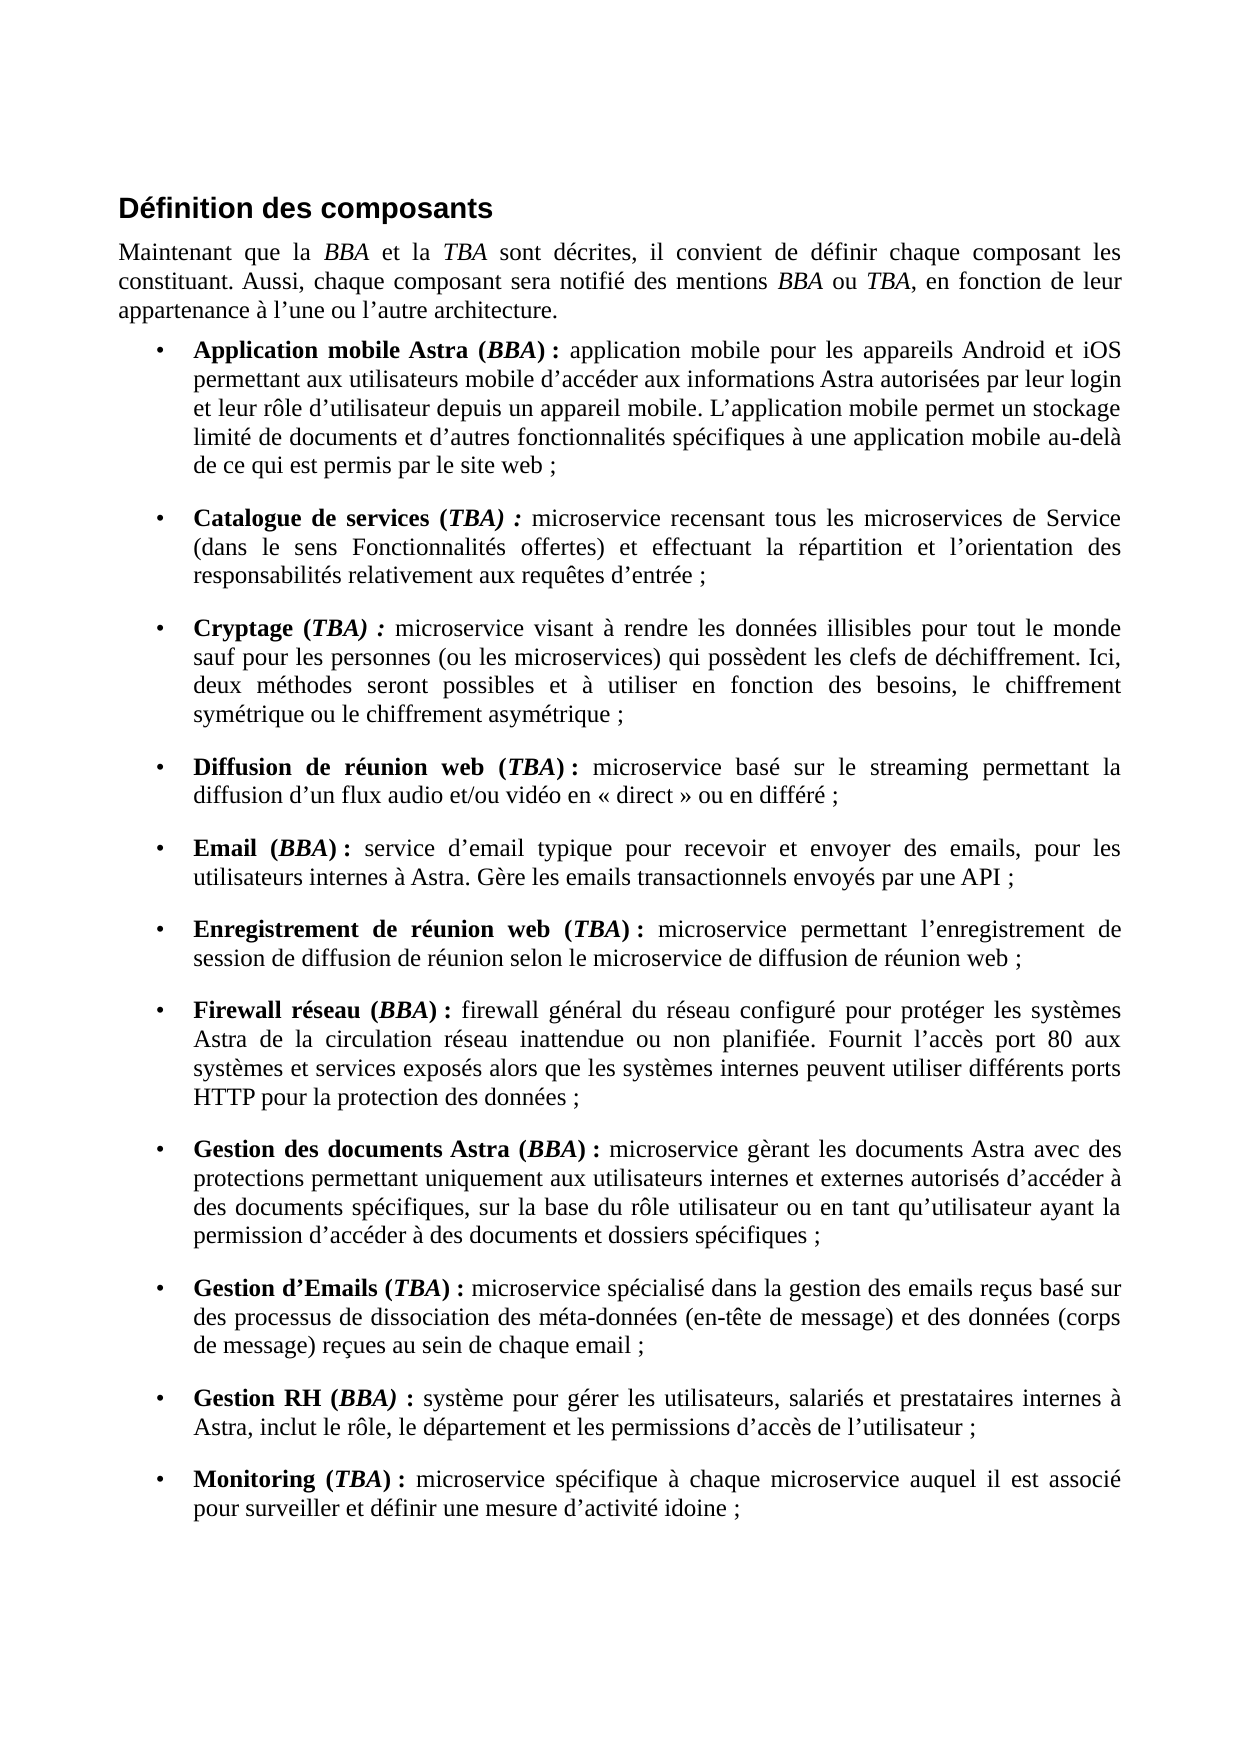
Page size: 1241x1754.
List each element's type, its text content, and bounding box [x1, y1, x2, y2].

list Gestion des documents Astra (BBA) : microservice gèrant les documents Astra avec des protections permettant uniquement aux utilisateurs internes et externes autorisés d’accéder à des documents spécifiques, sur la base du rôle utilisateur ou en tant qu’utilisateur ayant la permission d’accéder à des documents et dossiers spécifiques ; [156, 1134, 1122, 1249]
list Application mobile Astra (BBA) : application mobile pour les appareils Android et iOS permettant aux utilisateurs mobile d’accéder aux informations Astra autorisées par leur login et leur rôle d’utilisateur depuis un appareil mobile. L’application mobile permet un stockage limité de documents et d’autres fonctionnalités spécifiques à une application mobile au-delà de ce qui est permis par le site web ; [156, 335, 1122, 479]
list Diffusion de réunion web (TBA) : microservice basé sur le streaming permettant la diffusion d’un flux audio et/ou vidéo en « direct » ou en différé ; [156, 752, 1122, 809]
subtitle Définition des composants [118, 191, 1122, 225]
list Enregistrement de réunion web (TBA) : microservice permettant l’enregistrement de session de diffusion de réunion selon le microservice de diffusion de réunion web ; [156, 914, 1122, 972]
list Cryptage (TBA) : microservice visant à rendre les données illisibles pour tout le monde sauf pour les personnes (ou les microservices) qui possèdent les clefs de déchiffrement. Ici, deux méthodes seront possibles et à utiliser en fonction des besoins, le chiffrement symétrique ou le chiffrement asymétrique ; [156, 613, 1122, 728]
list Catalogue de services (TBA) : microservice recensant tous les microservices de Service (dans le sens Fonctionnalités offertes) et effectuant la répartition et l’orientation des responsabilités relativement aux requêtes d’entrée ; [156, 503, 1122, 589]
list Gestion d’Emails (TBA) : microservice spécialisé dans la gestion des emails reçus basé sur des processus de dissociation des méta-données (en-tête de message) et des données (corps de message) reçues au sein de chaque email ; [156, 1273, 1122, 1359]
list Monitoring (TBA) : microservice spécifique à chaque microservice auquel il est associé pour surveiller et définir une mesure d’activité idoine ; [156, 1464, 1122, 1522]
list Firewall réseau (BBA) : firewall général du réseau configuré pour protéger les systèmes Astra de la circulation réseau inattendue ou non planifiée. Fournit l’accès port 80 aux systèmes et services exposés alors que les systèmes internes peuvent utiliser différents ports HTTP pour la protection des données ; [156, 995, 1122, 1110]
list Gestion RH (BBA) : système pour gérer les utilisateurs, salariés et prestataires internes à Astra, inclut le rôle, le département et les permissions d’accès de l’utilisateur ; [156, 1383, 1122, 1440]
text Maintenant que la BBA et la TBA sont décrites, il convient de définir chaque composant les constituant. Aussi, chaque composant sera notifié des mentions BBA ou TBA, en fonction de leur appartenance à l’une ou l’autre architecture. [118, 237, 1122, 323]
list Email (BBA) : service d’email typique pour recevoir et envoyer des emails, pour les utilisateurs internes à Astra. Gère les emails transactionnels envoyés par une API ; [156, 833, 1122, 890]
